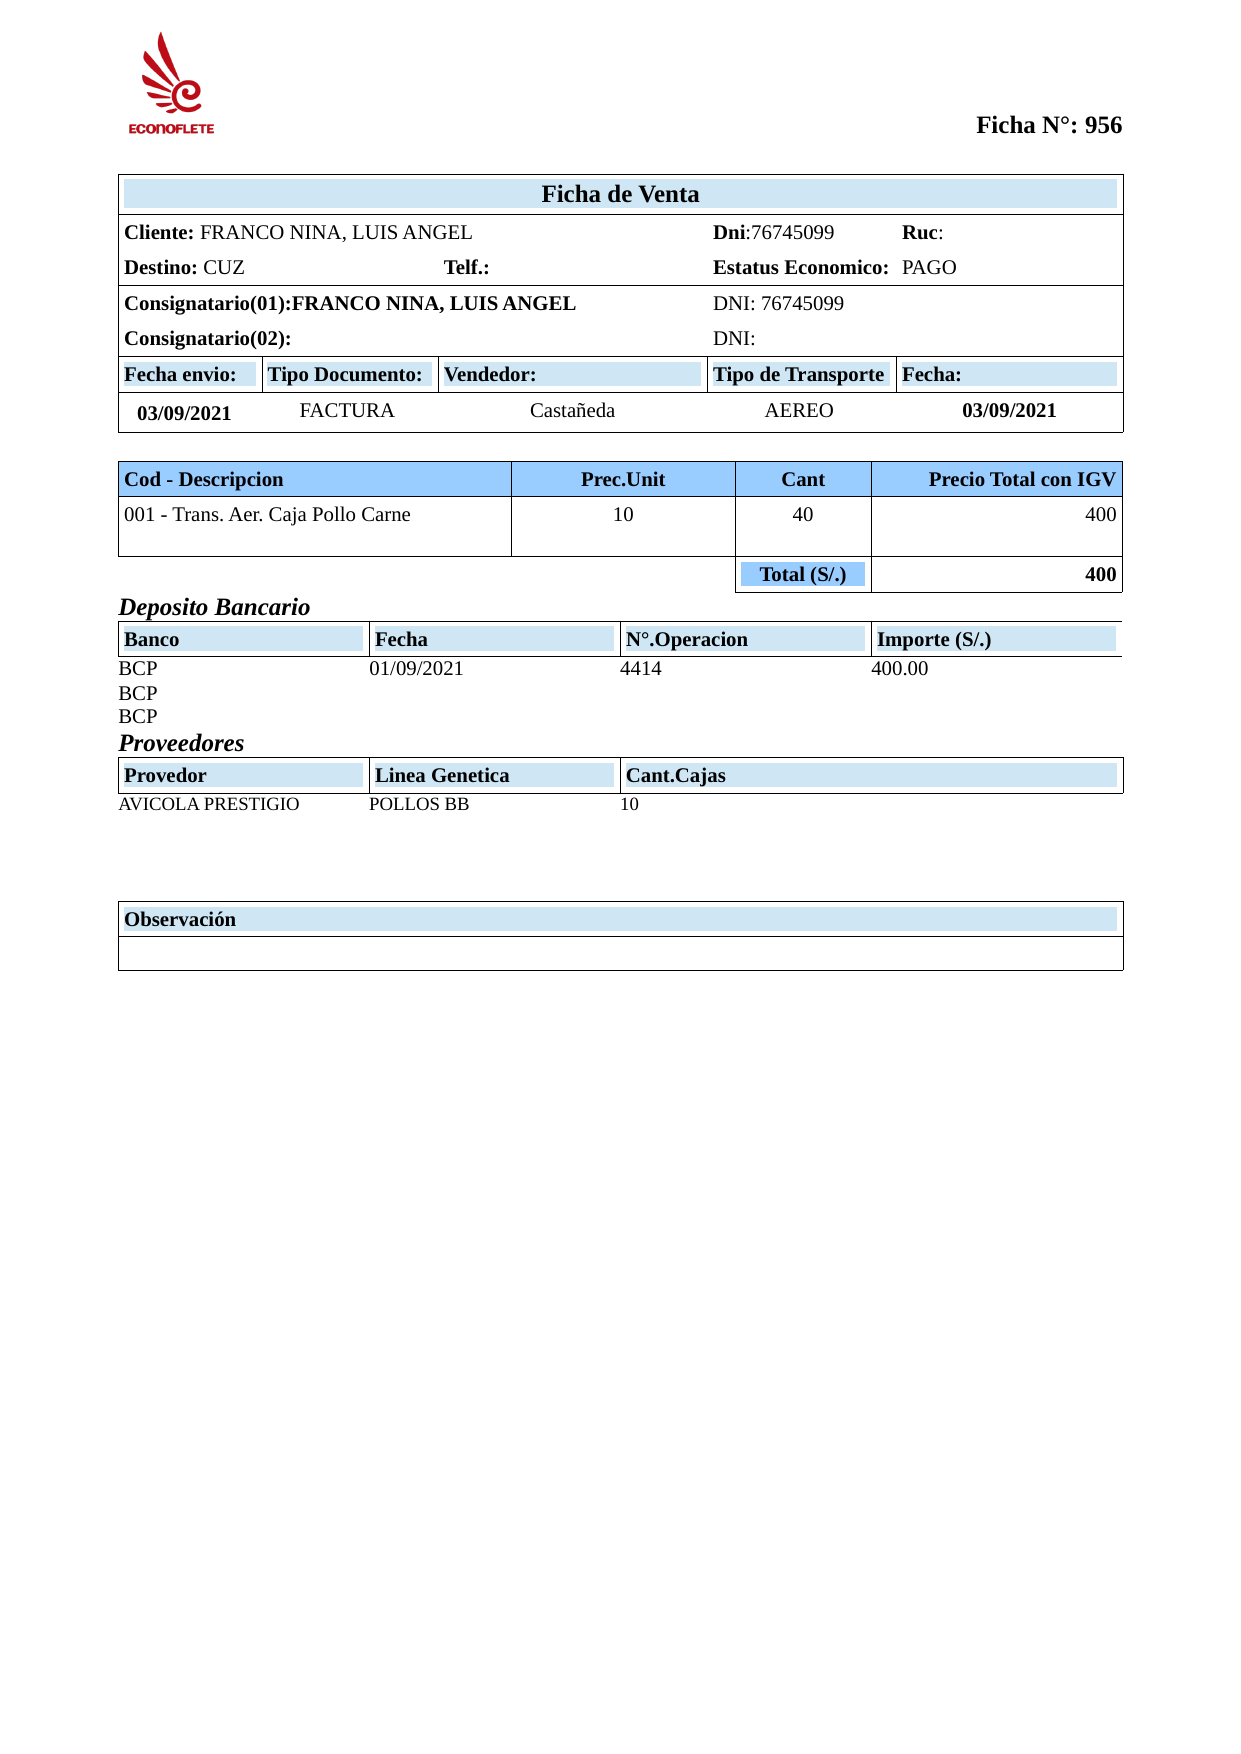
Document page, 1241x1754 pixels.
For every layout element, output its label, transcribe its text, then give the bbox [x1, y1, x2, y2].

table_cell [118, 879, 369, 901]
table_cell Consignatario(02): [119, 321, 707, 356]
table_cell 10 [512, 497, 735, 556]
table_header Cant [736, 462, 871, 496]
table_cell Fecha envio: [119, 357, 262, 392]
table_header Fecha [370, 622, 620, 656]
table_cell Destino: CUZ [119, 249, 438, 285]
table_cell BCP [118, 680, 369, 704]
table_cell [369, 858, 620, 879]
table_cell AEREO [707, 393, 896, 432]
table_cell Total (S/.) [736, 557, 871, 592]
table_header Cant.Cajas [621, 758, 1123, 793]
table_cell Fecha: [897, 357, 1123, 392]
table_cell Ruc: [896, 215, 1123, 249]
table_header Banco [119, 622, 369, 656]
table_cell [369, 705, 620, 728]
table_cell 4414 [620, 657, 871, 680]
table_cell [620, 815, 1123, 836]
table_cell 400 [872, 557, 1122, 592]
table_cell [511, 557, 735, 592]
table_header Linea Genetica [370, 758, 620, 793]
table_cell [620, 836, 1123, 858]
table_cell Consignatario(01):FRANCO NINA, LUIS ANGEL [119, 286, 707, 321]
table_cell [118, 557, 511, 592]
table_cell [620, 879, 1123, 901]
table_cell POLLOS BB [369, 794, 620, 814]
table_cell 40 [736, 497, 871, 556]
table_cell 03/09/2021 [896, 393, 1123, 432]
table_header Importe (S/.) [872, 622, 1122, 656]
table_cell [871, 705, 1122, 728]
table_cell Telf.: [438, 249, 707, 285]
table_cell [620, 680, 871, 704]
table_cell [620, 705, 871, 728]
table_cell [369, 879, 620, 901]
table_cell [118, 836, 369, 858]
table_cell 10 [620, 794, 1123, 814]
table_cell 400.00 [871, 657, 1122, 680]
table_cell Vendedor: [439, 357, 707, 392]
table_cell 01/09/2021 [369, 657, 620, 680]
table_header N°.Operacion [621, 622, 871, 656]
table_cell Tipo Documento: [263, 357, 438, 392]
table_header Precio Total con IGV [872, 462, 1122, 496]
table_cell 001 - Trans. Aer. Caja Pollo Carne [119, 497, 511, 556]
table_cell DNI: 76745099 [707, 286, 1123, 321]
table_cell [118, 858, 369, 879]
table_header Prec.Unit [512, 462, 735, 496]
table_cell BCP [118, 705, 369, 728]
table_cell [369, 836, 620, 858]
table_cell DNI: [707, 321, 1123, 356]
table_cell PAGO [896, 249, 1123, 285]
table_header Observación [119, 902, 1123, 936]
table_cell [620, 858, 1123, 879]
table_header Ficha de Venta [119, 175, 1123, 214]
table_cell Estatus Economico: [707, 249, 896, 285]
table_cell Castañeda [438, 393, 707, 432]
table_cell [369, 680, 620, 704]
picture [118, 31, 225, 134]
table_cell 400 [872, 497, 1122, 556]
table_cell BCP [118, 657, 369, 680]
table_header Provedor [119, 758, 369, 793]
table_cell Dni:76745099 [707, 215, 896, 249]
table_cell [871, 680, 1122, 704]
table_cell [369, 815, 620, 836]
text Proveedores [118, 728, 1122, 757]
table_cell [119, 937, 1123, 969]
table_cell Cliente: FRANCO NINA, LUIS ANGEL [119, 215, 707, 249]
table_cell [118, 815, 369, 836]
table_cell Tipo de Transporte [708, 357, 896, 392]
table_header Cod - Descripcion [119, 462, 511, 496]
table_cell 03/09/2021 [119, 393, 262, 432]
table_cell FACTURA [262, 393, 438, 432]
text Deposito Bancario [118, 592, 1122, 621]
table_cell AVICOLA PRESTIGIO [118, 794, 369, 814]
